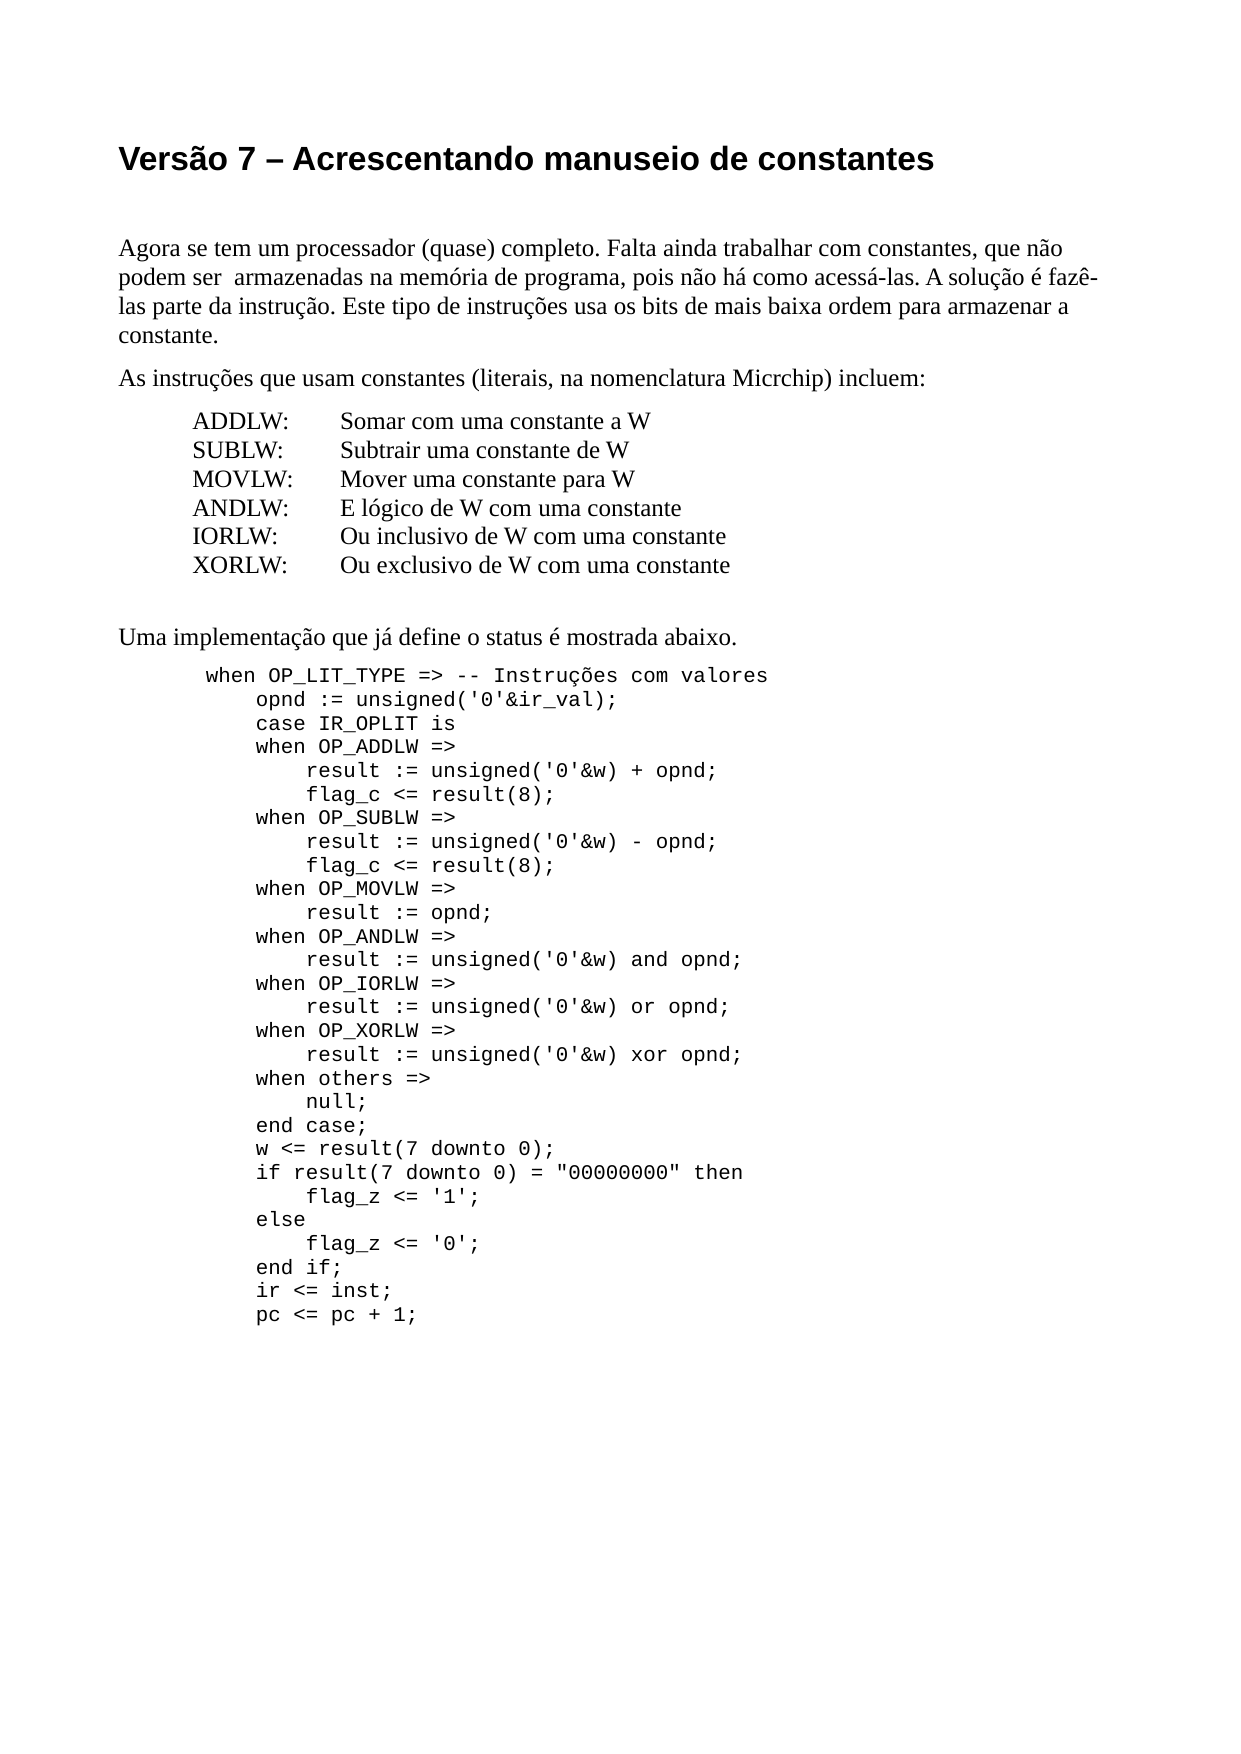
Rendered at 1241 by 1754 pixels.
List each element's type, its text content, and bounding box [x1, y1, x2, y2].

text end if; [118, 1257, 1122, 1280]
text when others => [118, 1067, 1122, 1091]
text Uma implementação que já define o status é mostrada abaixo. [118, 622, 1122, 651]
text As instruções que usam constantes (literais, na nomenclatura Micrchip) incluem: [118, 363, 1122, 392]
text flag_c <= result(8); [118, 784, 1122, 807]
text w <= result(7 downto 0); [118, 1138, 1122, 1162]
text when OP_XORLW => [118, 1020, 1122, 1044]
text when OP_LIT_TYPE => -- Instruções com valores [118, 666, 1122, 689]
text ADDLW: Somar com uma constante a W [192, 406, 1122, 435]
text IORLW: Ou inclusivo de W com uma constante [192, 521, 1122, 550]
subtitle Versão 7 – Acrescentando manuseio de constantes [118, 139, 1122, 178]
text pc <= pc + 1; [118, 1304, 1122, 1328]
text result := unsigned('0'&w) xor opnd; [118, 1044, 1122, 1067]
text end case; [118, 1115, 1122, 1138]
text ANDLW: E lógico de W com uma constante [192, 493, 1122, 521]
text result := unsigned('0'&w) + opnd; [118, 760, 1122, 784]
text flag_z <= '0'; [118, 1233, 1122, 1257]
text flag_c <= result(8); [118, 855, 1122, 878]
text opnd := unsigned('0'&ir_val); [118, 689, 1122, 713]
text result := unsigned('0'&w) - opnd; [118, 831, 1122, 855]
text result := unsigned('0'&w) or opnd; [118, 997, 1122, 1020]
text when OP_IORLW => [118, 973, 1122, 997]
text null; [118, 1091, 1122, 1115]
text result := unsigned('0'&w) and opnd; [118, 949, 1122, 973]
text when OP_SUBLW => [118, 807, 1122, 831]
text Agora se tem um processador (quase) completo. Falta ainda trabalhar com constantes, que não podem ser armazenadas na memória de programa, pois não há como acessá-las. A solução é fazê-las parte da instrução. Este tipo de instruções usa os bits de mais baixa ordem para armazenar a constante. [118, 233, 1122, 348]
text MOVLW: Mover uma constante para W [192, 464, 1122, 493]
text XORLW: Ou exclusivo de W com uma constante [192, 550, 1122, 579]
text if result(7 downto 0) = "00000000" then [118, 1162, 1122, 1186]
text when OP_ADDLW => [118, 736, 1122, 760]
text case IR_OPLIT is [118, 713, 1122, 736]
text result := opnd; [118, 902, 1122, 926]
text flag_z <= '1'; [118, 1186, 1122, 1209]
text SUBLW: Subtrair uma constante de W [192, 435, 1122, 464]
text else [118, 1209, 1122, 1233]
text when OP_ANDLW => [118, 926, 1122, 949]
text ir <= inst; [118, 1280, 1122, 1304]
text when OP_MOVLW => [118, 878, 1122, 902]
